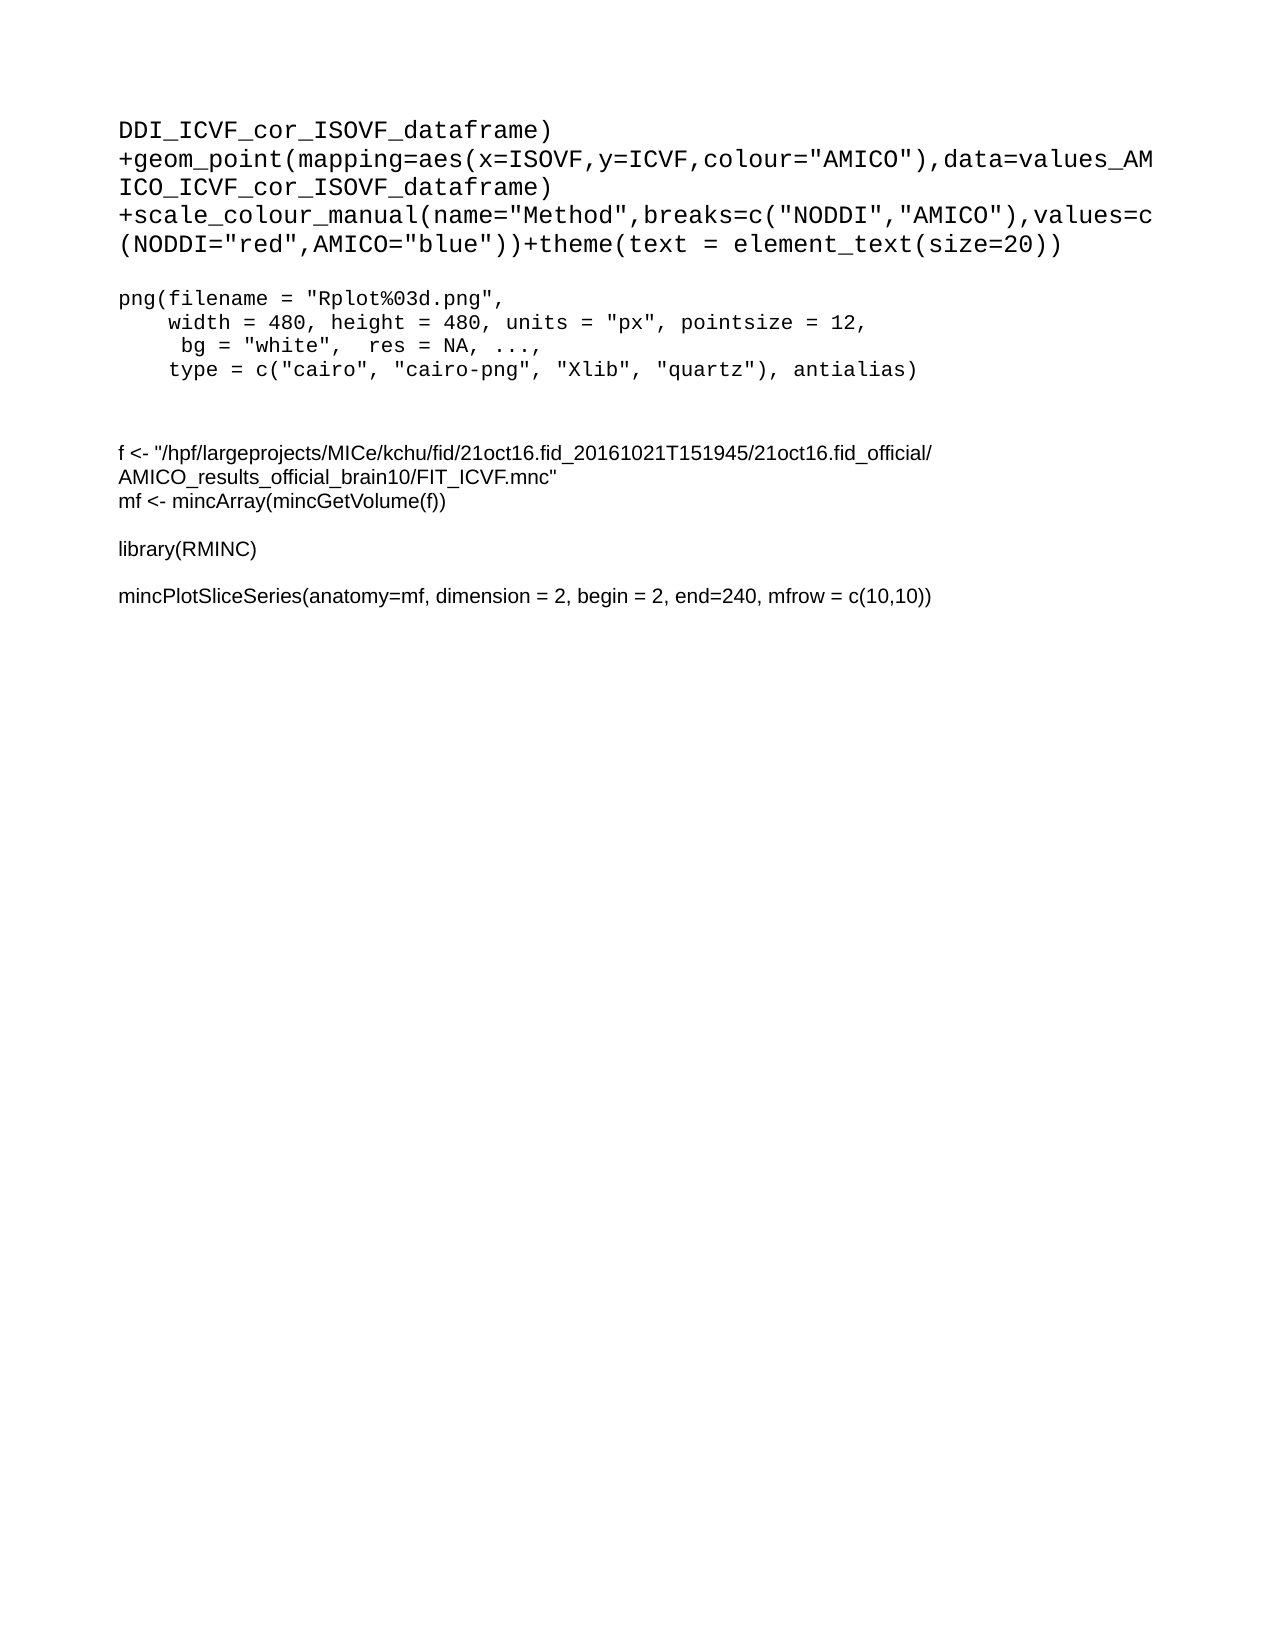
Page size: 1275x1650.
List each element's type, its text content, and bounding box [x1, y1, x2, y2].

text bg = "white", res = NA, ..., [118, 335, 1157, 359]
text f <- "/hpf/largeprojects/MICe/kchu/fid/21oct16.fid_20161021T151945/21oct16.fid_official/AMICO_results_official_brain10/FIT_ICVF.mnc" mf <- mincArray(mincGetVolume(f)) library(RMINC) mincPlotSliceSeries(anatomy=mf, dimension = 2, begin = 2, end=240, mfrow = c(10,10)) [118, 441, 1157, 608]
text type = c("cairo", "cairo-png", "Xlib", "quartz"), antialias) [118, 359, 1157, 383]
text width = 480, height = 480, units = "px", pointsize = 12, [118, 312, 1157, 335]
text png(filename = "Rplot%03d.png", [118, 288, 1157, 312]
text DDI_ICVF_cor_ISOVF_dataframe)+geom_point(mapping=aes(x=ISOVF,y=ICVF,colour="AMICO"),data=values_AMICO_ICVF_cor_ISOVF_dataframe)+scale_colour_manual(name="Method",breaks=c("NODDI","AMICO"),values=c(NODDI="red",AMICO="blue"))+theme(text = element_text(size=20)) [118, 118, 1157, 260]
